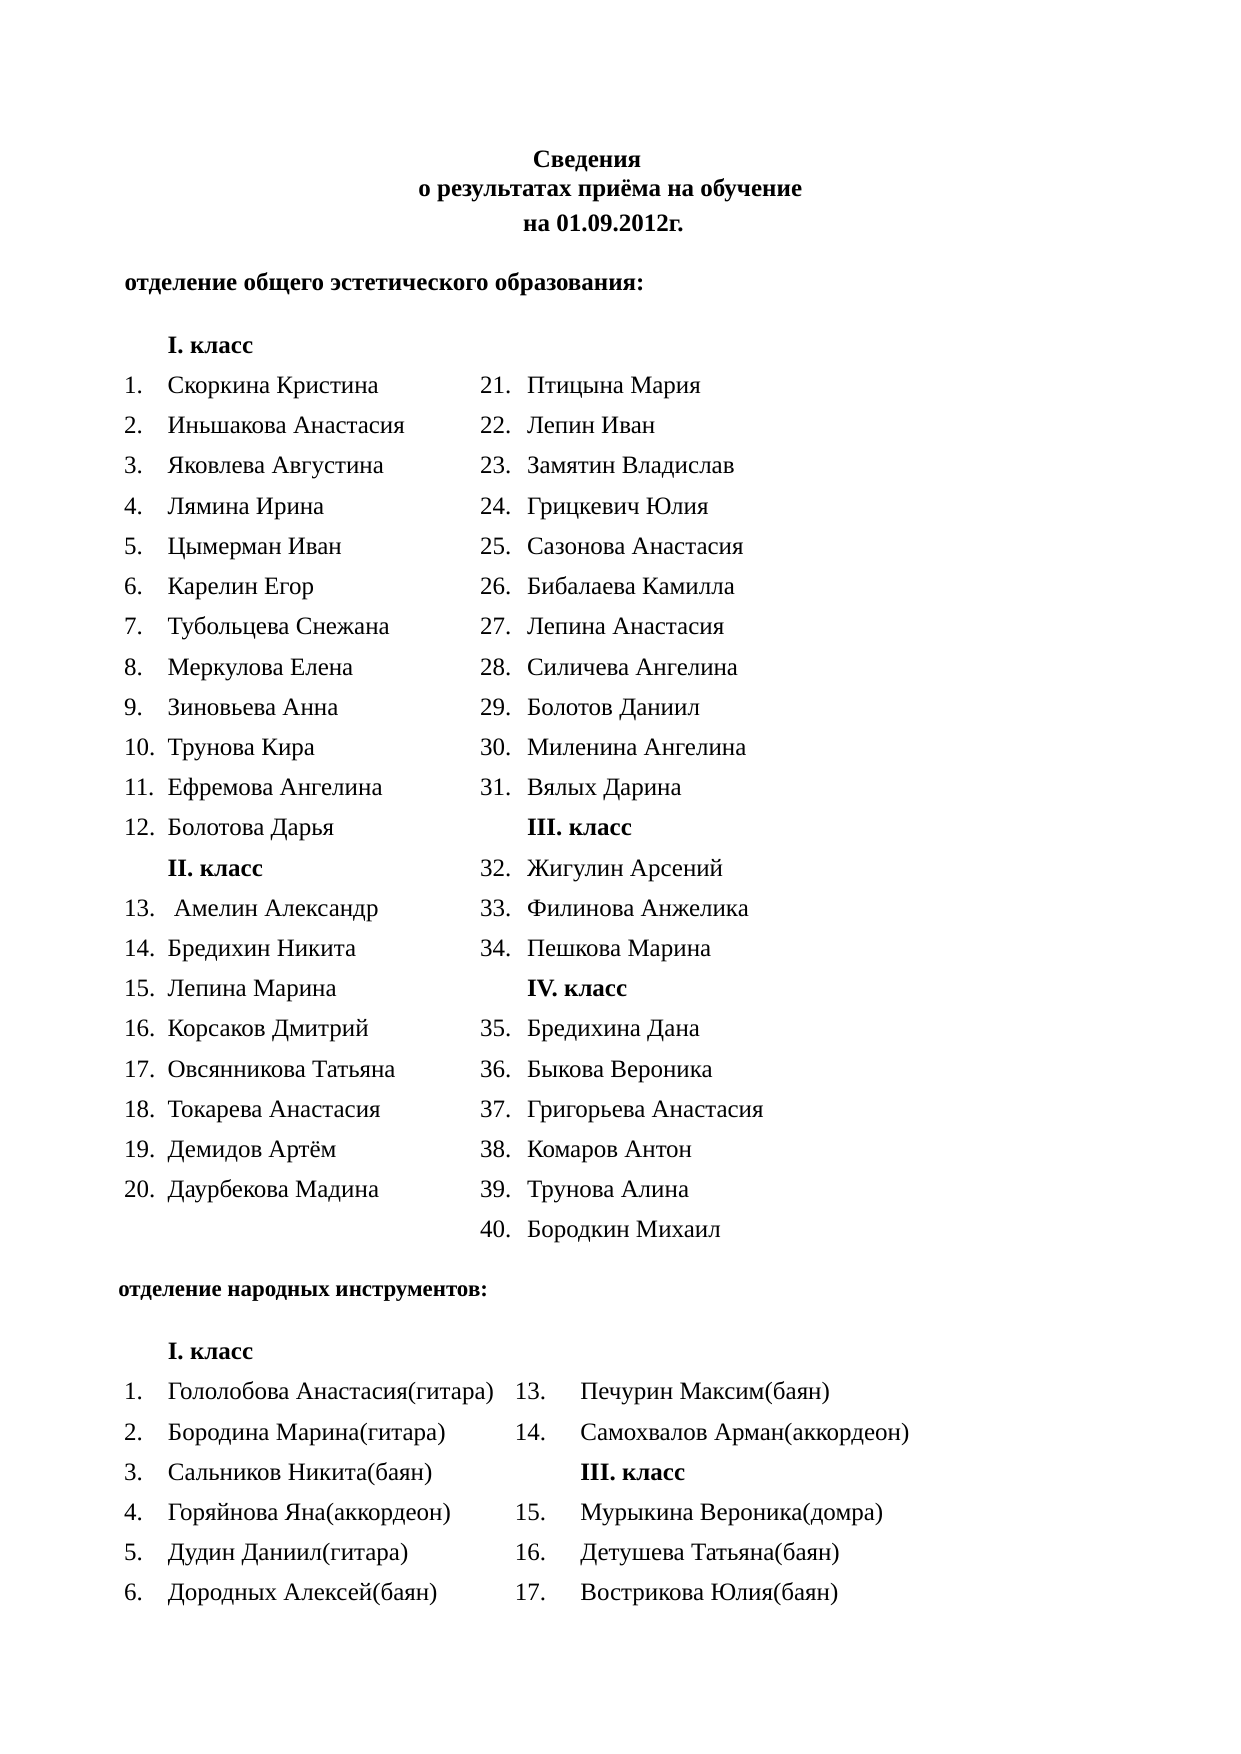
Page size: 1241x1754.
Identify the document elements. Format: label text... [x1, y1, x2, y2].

table_header [118, 324, 162, 364]
table_cell 5. [118, 525, 162, 565]
table_cell Вострикова Юлия(баян) [574, 1572, 1123, 1612]
table_cell Бородина Марина(гитара) [162, 1411, 509, 1451]
table_cell 13. [509, 1371, 574, 1411]
table_cell Токарева Анастасия [162, 1088, 474, 1128]
table_cell 37. [474, 1088, 521, 1128]
table_cell 35. [474, 1008, 521, 1048]
table_cell Бредихин Никита [162, 927, 474, 967]
table_cell 1. [118, 1371, 162, 1411]
table_header I. класс [162, 1330, 509, 1371]
table_cell Самохвалов Арман(аккордеон) [574, 1411, 1123, 1451]
table_header [521, 324, 1122, 364]
table_cell Детушева Татьяна(баян) [574, 1531, 1123, 1572]
table_cell Болотов Даниил [521, 686, 1122, 726]
table_cell Демидов Артём [162, 1128, 474, 1168]
table_cell 8. [118, 646, 162, 686]
table_cell Силичева Ангелина [521, 646, 1122, 686]
table_cell [118, 1209, 162, 1249]
table_cell Овсянникова Татьяна [162, 1048, 474, 1088]
table_cell Пешкова Марина [521, 927, 1122, 967]
table_cell IV. класс [521, 968, 1122, 1008]
table_cell 9. [118, 686, 162, 726]
table_cell 4. [118, 1491, 162, 1531]
table_cell 14. [118, 927, 162, 967]
table_cell 19. [118, 1128, 162, 1168]
table_cell Скоркина Кристина [162, 364, 474, 404]
table_cell 21. [474, 364, 521, 404]
table_cell 3. [118, 1451, 162, 1491]
table_cell 31. [474, 766, 521, 807]
table_cell 25. [474, 525, 521, 565]
table_cell 15. [118, 968, 162, 1008]
table_cell Миленина Ангелина [521, 726, 1122, 766]
table_cell Бибалаева Камилла [521, 565, 1122, 606]
table_cell Дудин Даниил(гитара) [162, 1531, 509, 1572]
table_cell III. класс [574, 1451, 1123, 1491]
table_cell 1. [118, 364, 162, 404]
table_cell [509, 1451, 574, 1491]
text отделение народных инструментов: [118, 1275, 1122, 1302]
table_cell III. класс [521, 807, 1122, 847]
table_cell 23. [474, 445, 521, 485]
table_cell 4. [118, 485, 162, 525]
text на 01.09.2012г. [118, 202, 1122, 238]
table_cell Трунова Кира [162, 726, 474, 766]
table_cell 26. [474, 565, 521, 606]
table_cell Печурин Максим(баян) [574, 1371, 1123, 1411]
table_cell Яковлева Августина [162, 445, 474, 485]
table_cell Лепин Иван [521, 405, 1122, 445]
table_cell Лямина Ирина [162, 485, 474, 525]
table_cell 30. [474, 726, 521, 766]
table_cell 40. [474, 1209, 521, 1249]
table_cell Зиновьева Анна [162, 686, 474, 726]
table_cell 2. [118, 405, 162, 445]
table_cell 16. [509, 1531, 574, 1572]
text о результатах приёма на обучение [118, 173, 1122, 202]
table_cell 18. [118, 1088, 162, 1128]
table_cell 11. [118, 766, 162, 807]
table_cell 33. [474, 887, 521, 927]
table_cell Бредихина Дана [521, 1008, 1122, 1048]
table_cell Лепина Анастасия [521, 606, 1122, 646]
table_cell Замятин Владислав [521, 445, 1122, 485]
table_cell Грицкевич Юлия [521, 485, 1122, 525]
table_cell Комаров Антон [521, 1128, 1122, 1168]
table_cell 24. [474, 485, 521, 525]
table_cell 6. [118, 565, 162, 606]
table_cell II. класс [162, 847, 474, 887]
table_cell 13. [118, 887, 162, 927]
table_header [509, 1330, 574, 1371]
table_cell Птицына Мария [521, 364, 1122, 404]
table_cell 20. [118, 1169, 162, 1209]
table_cell Иньшакова Анастасия [162, 405, 474, 445]
table_cell Амелин Александр [162, 887, 474, 927]
table_cell 38. [474, 1128, 521, 1168]
table_cell Ефремова Ангелина [162, 766, 474, 807]
table_cell Корсаков Дмитрий [162, 1008, 474, 1048]
table_cell Трунова Алина [521, 1169, 1122, 1209]
table_header I. класс [162, 324, 474, 364]
table_cell [474, 968, 521, 1008]
table_cell 17. [509, 1572, 574, 1612]
table_cell Лепина Марина [162, 968, 474, 1008]
table_cell Сазонова Анастасия [521, 525, 1122, 565]
table_cell [118, 847, 162, 887]
table_cell 28. [474, 646, 521, 686]
table_cell 16. [118, 1008, 162, 1048]
table_cell Григорьева Анастасия [521, 1088, 1122, 1128]
table_cell 27. [474, 606, 521, 646]
table_cell Меркулова Елена [162, 646, 474, 686]
table_cell Цымерман Иван [162, 525, 474, 565]
table_cell 29. [474, 686, 521, 726]
table_header [474, 324, 521, 364]
table_cell 39. [474, 1169, 521, 1209]
table_cell 14. [509, 1411, 574, 1451]
table_cell [474, 807, 521, 847]
table_cell Карелин Егор [162, 565, 474, 606]
table_cell Дородных Алексей(баян) [162, 1572, 509, 1612]
table_cell Сальников Никита(баян) [162, 1451, 509, 1491]
table_cell Даурбекова Мадина [162, 1169, 474, 1209]
text Сведения [118, 144, 1122, 173]
table_cell 22. [474, 405, 521, 445]
table_header [118, 1330, 162, 1371]
table_cell 6. [118, 1572, 162, 1612]
text отделение общего эстетического образования: [118, 267, 1122, 295]
table_cell 36. [474, 1048, 521, 1088]
table_cell 5. [118, 1531, 162, 1572]
table_cell [162, 1209, 474, 1249]
table_cell Быкова Вероника [521, 1048, 1122, 1088]
table_cell 3. [118, 445, 162, 485]
table_cell 32. [474, 847, 521, 887]
table_cell Гололобова Анастасия(гитара) [162, 1371, 509, 1411]
table_cell 12. [118, 807, 162, 847]
table_cell 34. [474, 927, 521, 967]
table_cell 17. [118, 1048, 162, 1088]
table_cell 7. [118, 606, 162, 646]
table_cell 2. [118, 1411, 162, 1451]
table_cell Вялых Дарина [521, 766, 1122, 807]
table_cell 10. [118, 726, 162, 766]
table_cell Жигулин Арсений [521, 847, 1122, 887]
table_cell Тубольцева Снежана [162, 606, 474, 646]
table_cell Горяйнова Яна(аккордеон) [162, 1491, 509, 1531]
table_cell Болотова Дарья [162, 807, 474, 847]
table_header [574, 1330, 1123, 1371]
table_cell Бородкин Михаил [521, 1209, 1122, 1249]
table_cell 15. [509, 1491, 574, 1531]
table_cell Мурыкина Вероника(домра) [574, 1491, 1123, 1531]
table_cell Филинова Анжелика [521, 887, 1122, 927]
